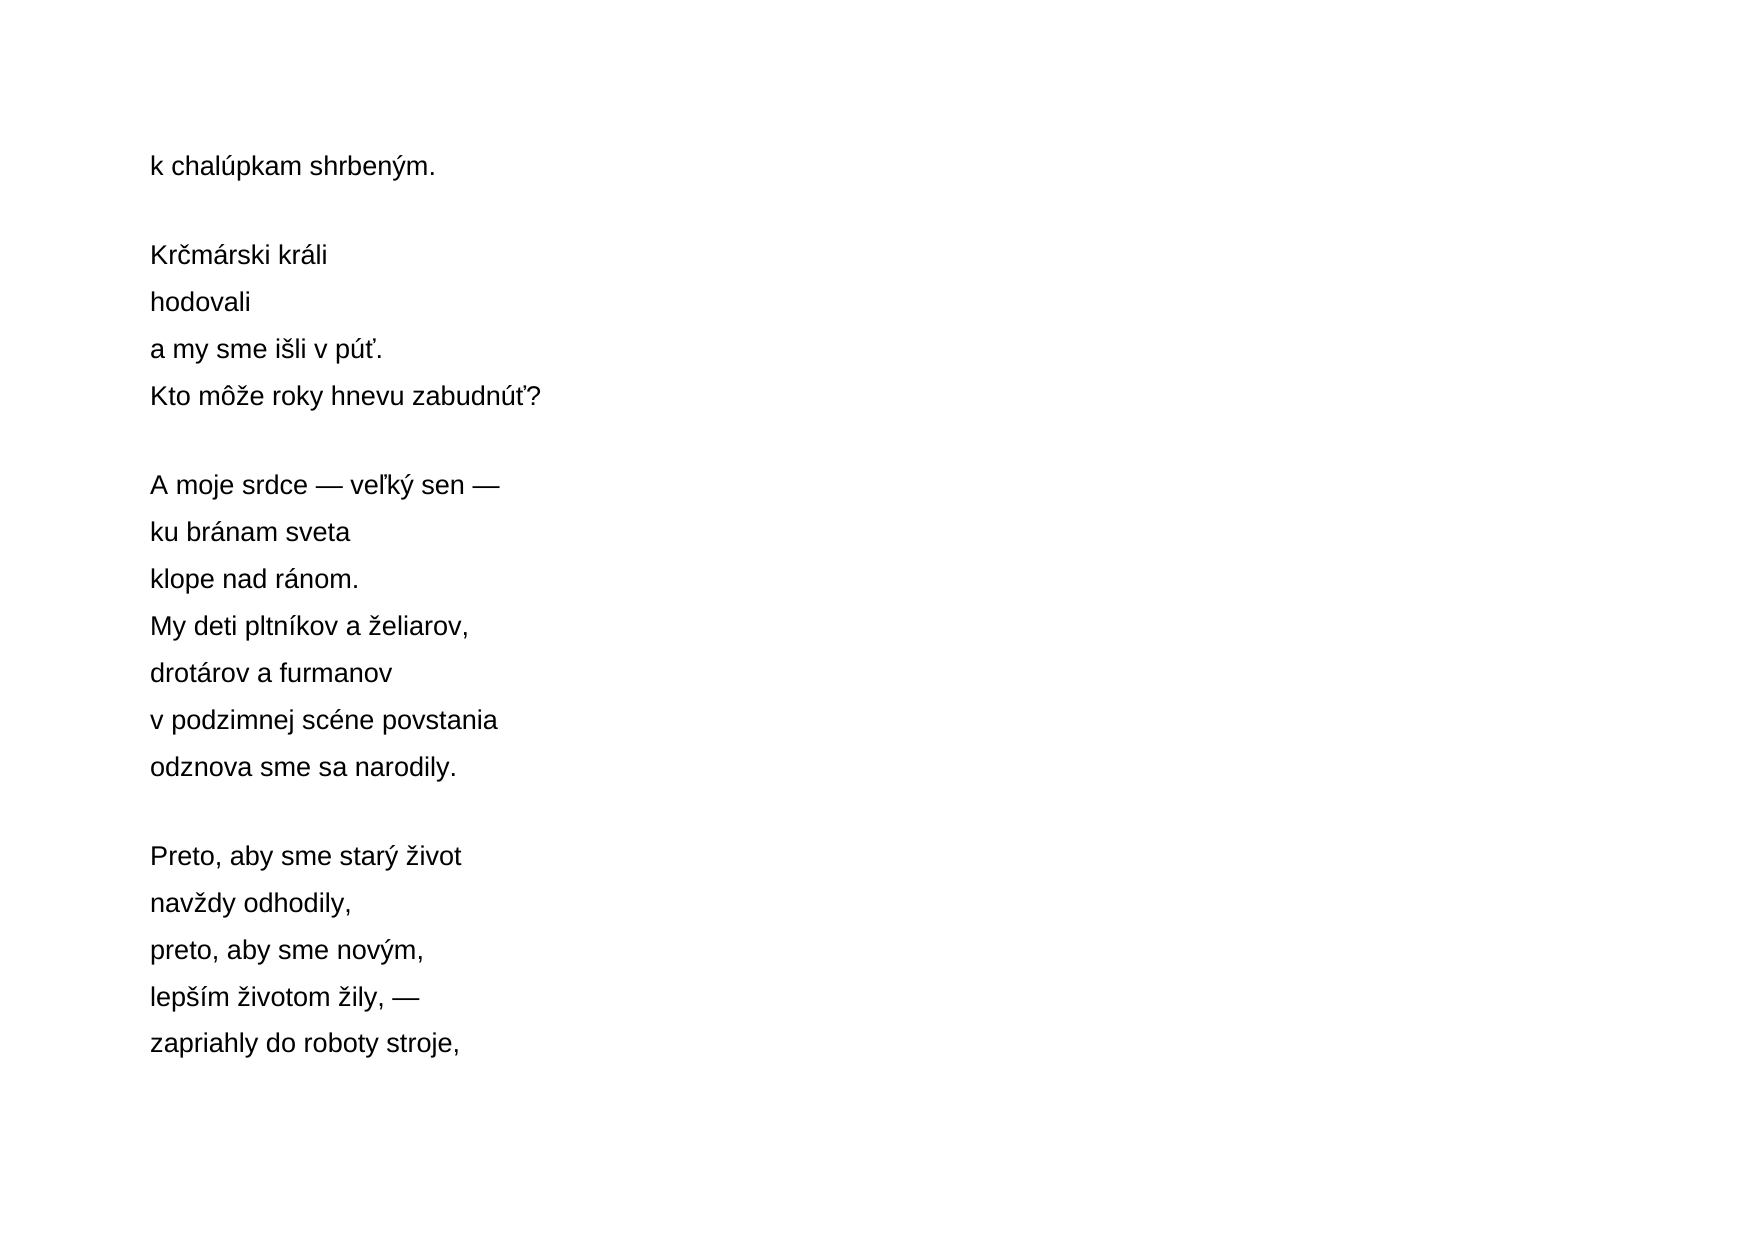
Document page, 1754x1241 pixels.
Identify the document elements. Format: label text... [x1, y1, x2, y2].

text Krčmárski králi [150, 239, 1243, 271]
text preto, aby sme novým, [150, 934, 1243, 965]
text drotárov a furmanov [150, 657, 1243, 688]
text lepším životom žily, — [150, 981, 1243, 1012]
text ku bránam sveta [150, 516, 1243, 547]
text Preto, aby sme starý život [150, 840, 1243, 871]
text klope nad ránom. [150, 563, 1243, 594]
text odznova sme sa narodily. [150, 751, 1243, 782]
text A moje srdce — veľký sen — [150, 469, 1243, 501]
text navždy odhodily, [150, 887, 1243, 918]
text zapriahly do roboty stroje, [150, 1027, 1243, 1059]
text Kto môže roky hnevu zabudnúť? [150, 380, 1243, 411]
text k chalúpkam shrbeným. [150, 150, 1243, 181]
text a my sme išli v púť. [150, 333, 1243, 364]
text My deti pltníkov a želiarov, [150, 610, 1243, 641]
text v podzimnej scéne povstania [150, 704, 1243, 735]
text hodovali [150, 286, 1243, 317]
